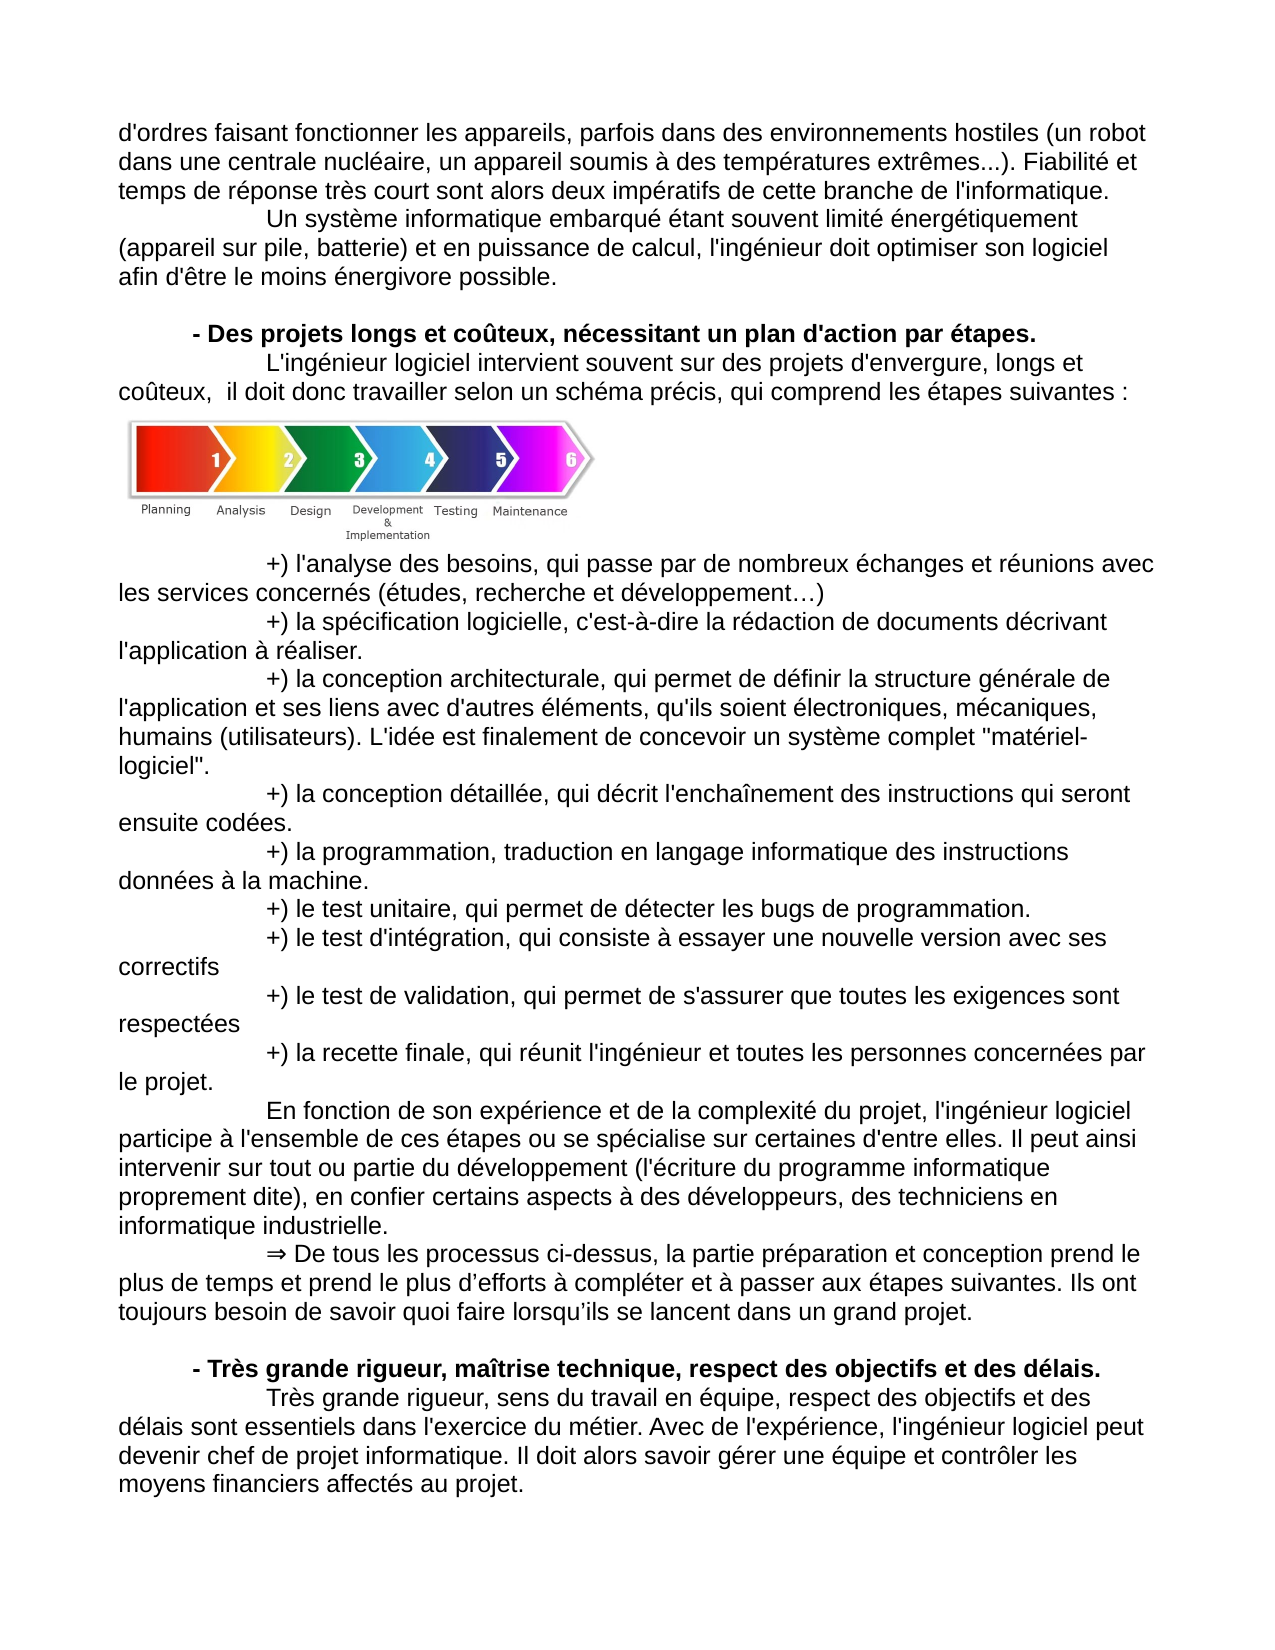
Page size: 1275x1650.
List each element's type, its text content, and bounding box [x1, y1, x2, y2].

text +) la recette finale, qui réunit l'ingénieur et toutes les personnes concernées par le projet. [118, 1038, 1157, 1096]
text Très grande rigueur, sens du travail en équipe, respect des objectifs et des délais sont essentiels dans l'exercice du métier. Avec de l'expérience, l'ingénieur logiciel peut devenir chef de projet informatique. Il doit alors savoir gérer une équipe et contrôler les moyens financiers affectés au projet. [118, 1383, 1157, 1498]
text +) le test unitaire, qui permet de détecter les bugs de programmation. [118, 894, 1157, 923]
text - Très grande rigueur, maîtrise technique, respect des objectifs et des délais. [118, 1354, 1157, 1383]
text +) l'analyse des besoins, qui passe par de nombreux échanges et réunions avec les services concernés (études, recherche et développement…) [118, 549, 1157, 607]
text Un système informatique embarqué étant souvent limité énergétiquement (appareil sur pile, batterie) et en puissance de calcul, l'ingénieur doit optimiser son logiciel afin d'être le moins énergivore possible. [118, 204, 1157, 291]
text +) le test de validation, qui permet de s'assurer que toutes les exigences sont respectées [118, 981, 1157, 1038]
text +) la conception architecturale, qui permet de définir la structure générale de l'application et ses liens avec d'autres éléments, qu'ils soient électroniques, mécaniques, humains (utilisateurs). L'idée est finalement de concevoir un système complet "matériel-logiciel". [118, 664, 1157, 779]
text L'ingénieur logiciel intervient souvent sur des projets d'envergure, longs et coûteux, il doit donc travailler selon un schéma précis, qui comprend les étapes suivantes : [118, 348, 1157, 406]
text +) le test d'intégration, qui consiste à essayer une nouvelle version avec ses correctifs [118, 923, 1157, 981]
text - Des projets longs et coûteux, nécessitant un plan d'action par étapes. [118, 319, 1157, 348]
text +) la programmation, traduction en langage informatique des instructions données à la machine. [118, 837, 1157, 894]
picture [125, 415, 598, 542]
text +) la spécification logicielle, c'est-à-dire la rédaction de documents décrivant l'application à réaliser. [118, 607, 1157, 664]
text En fonction de son expérience et de la complexité du projet, l'ingénieur logiciel participe à l'ensemble de ces étapes ou se spécialise sur certaines d'entre elles. Il peut ainsi intervenir sur tout ou partie du développement (l'écriture du programme informatique proprement dite), en confier certains aspects à des développeurs, des techniciens en informatique industrielle. [118, 1096, 1157, 1239]
text ⇒ De tous les processus ci-dessus, la partie préparation et conception prend le plus de temps et prend le plus d’efforts à compléter et à passer aux étapes suivantes. Ils ont toujours besoin de savoir quoi faire lorsqu’ils se lancent dans un grand projet. [118, 1239, 1157, 1326]
text d'ordres faisant fonctionner les appareils, parfois dans des environnements hostiles (un robot dans une centrale nucléaire, un appareil soumis à des températures extrêmes...). Fiabilité et temps de réponse très court sont alors deux impératifs de cette branche de l'informatique. [118, 118, 1157, 204]
text +) la conception détaillée, qui décrit l'enchaînement des instructions qui seront ensuite codées. [118, 779, 1157, 837]
